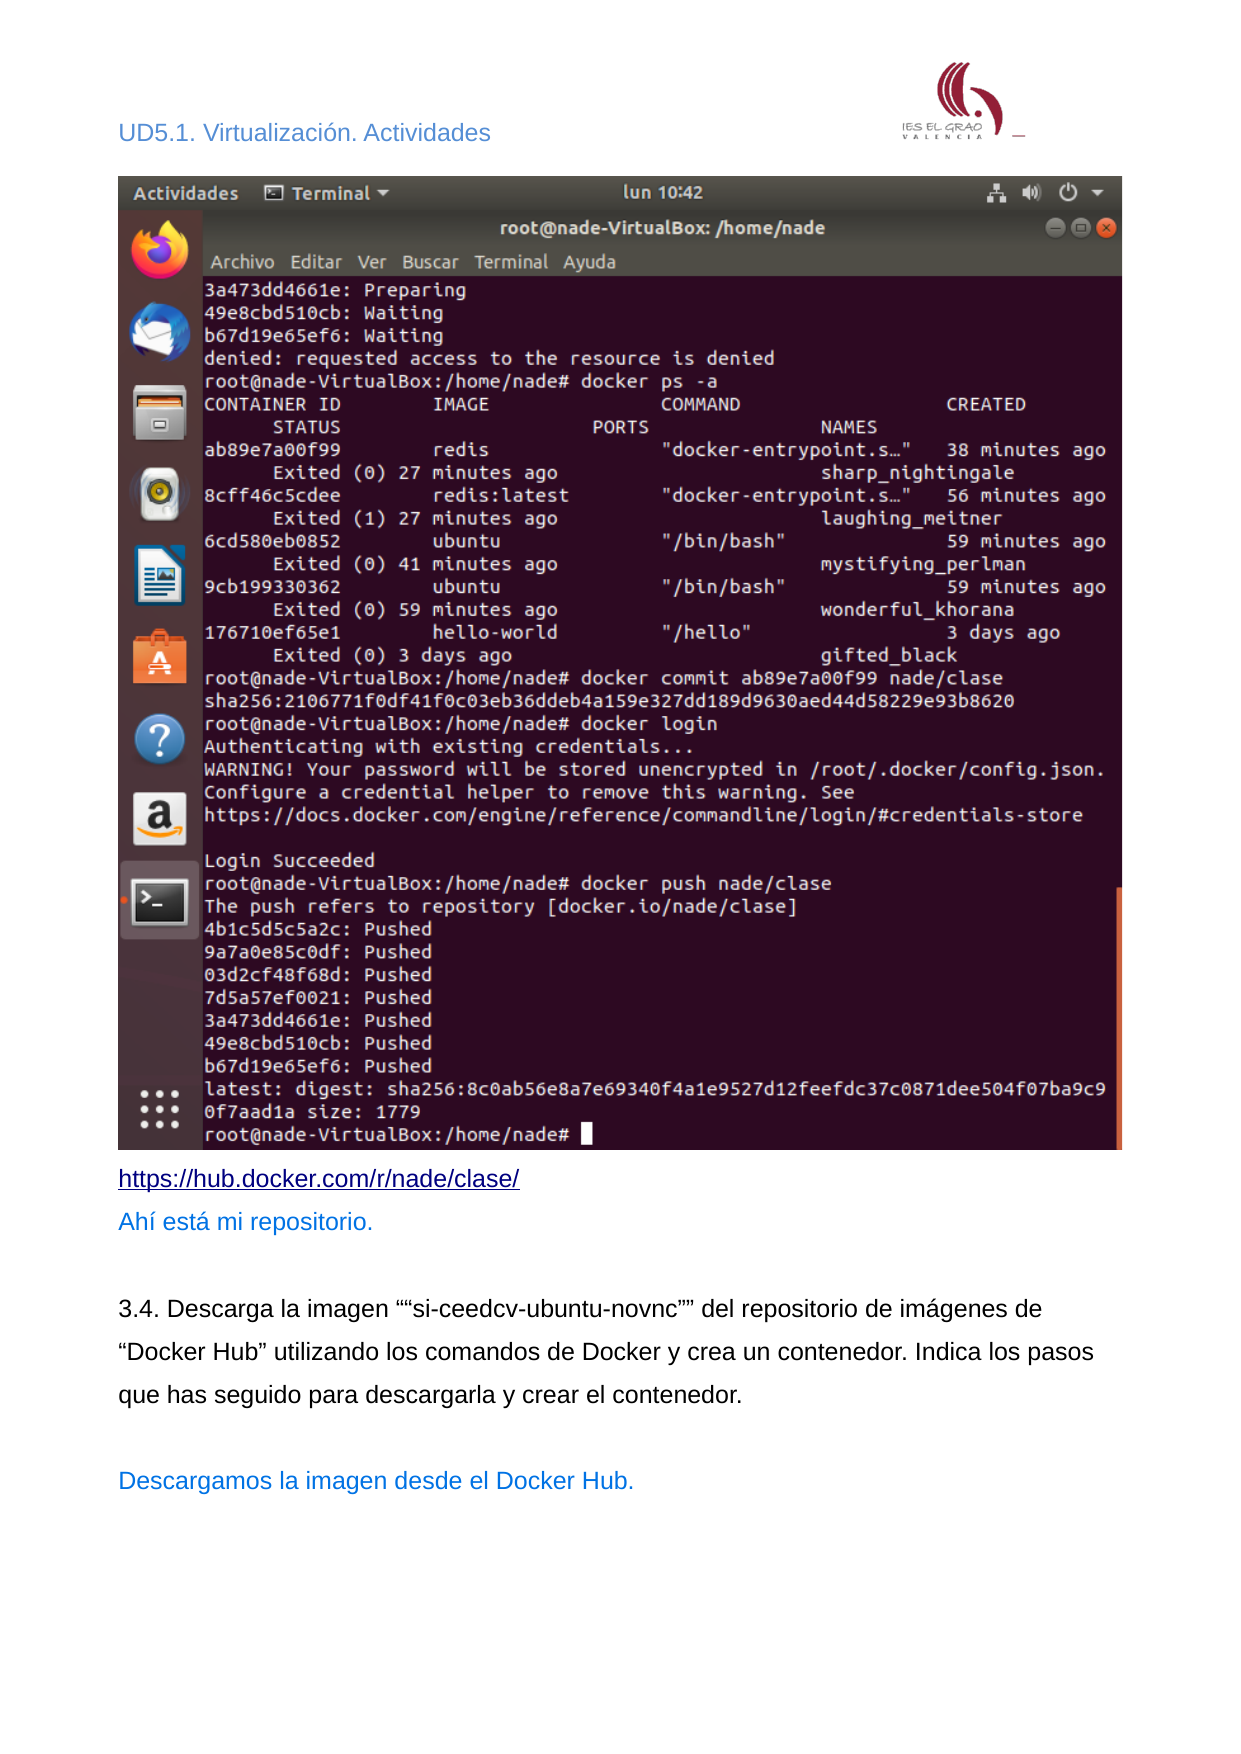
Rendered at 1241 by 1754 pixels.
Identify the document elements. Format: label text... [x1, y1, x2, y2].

text https://hub.docker.com/r/nade/clase/ [118, 1150, 1122, 1193]
picture [118, 176, 1123, 1150]
picture [902, 62, 1026, 141]
text 3.4. Descarga la imagen ““si-ceedcv-ubuntu-novnc”” del repositorio de imágenes de “Docker Hub” utilizando los comandos de Docker y crea un contenedor. Indica los pasos que has seguido para descargarla y crear el contenedor. [118, 1293, 1122, 1408]
text Descargamos la imagen desde el Docker Hub. [118, 1466, 1122, 1495]
text Ahí está mi repositorio. [118, 1207, 1122, 1236]
